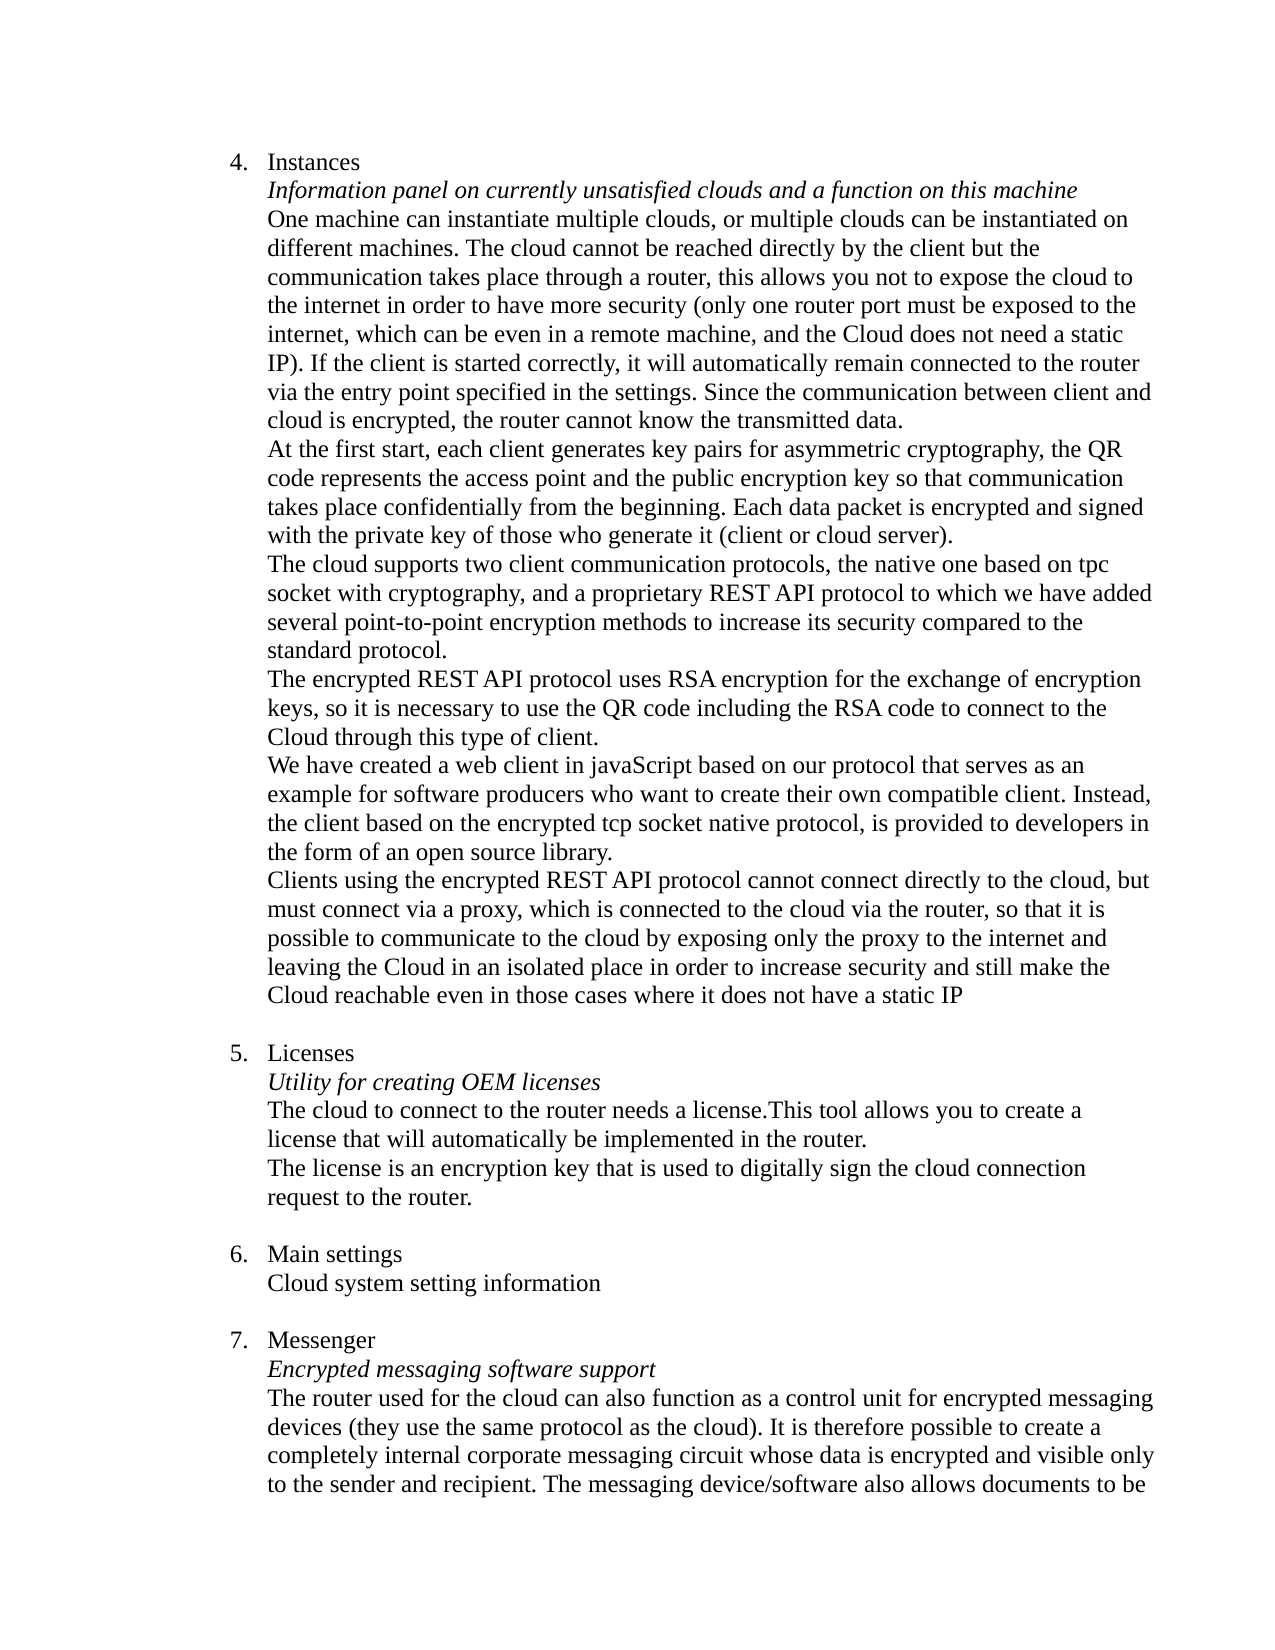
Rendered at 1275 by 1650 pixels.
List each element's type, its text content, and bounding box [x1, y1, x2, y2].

list Clients using the encrypted REST API protocol cannot connect directly to the cloud, but must connect via a proxy, which is connected to the cloud via the router, so that it is possible to communicate to the cloud by exposing only the proxy to the internet and leaving the Cloud in an isolated place in order to increase security and still make the Cloud reachable even in those cases where it does not have a static IP [229, 866, 1157, 1009]
list At the first start, each client generates key pairs for asymmetric cryptography, the QR code represents the access point and the public encryption key so that communication takes place confidentially from the beginning. Each data packet is encrypted and signed with the private key of those who generate it (client or cloud server). [229, 434, 1157, 549]
list Encrypted messaging software support [229, 1354, 1157, 1383]
list The cloud supports two client communication protocols, the native one based on tpc socket with cryptography, and a proprietary REST API protocol to which we have added several point-to-point encryption methods to increase its security compared to the standard protocol. [229, 549, 1157, 664]
list Cloud system setting information [229, 1268, 1157, 1297]
list The encrypted REST API protocol uses RSA encryption for the exchange of encryption keys, so it is necessary to use the QR code including the RSA code to connect to the Cloud through this type of client. [229, 664, 1157, 751]
list Main settings [229, 1239, 1157, 1268]
list Information panel on currently unsatisfied clouds and a function on this machine [229, 176, 1157, 204]
list One machine can instantiate multiple clouds, or multiple clouds can be instantiated on different machines. The cloud cannot be reached directly by the client but the communication takes place through a router, this allows you not to expose the cloud to the internet in order to have more security (only one router port must be exposed to the internet, which can be even in a remote machine, and the Cloud does not need a static IP). If the client is started correctly, it will automatically remain connected to the router via the entry point specified in the settings. Since the communication between client and cloud is encrypted, the router cannot know the transmitted data. [229, 204, 1157, 434]
list Instances [229, 147, 1157, 176]
list We have created a web client in javaScript based on our protocol that serves as an example for software producers who want to create their own compatible client. Instead, the client based on the encrypted tcp socket native protocol, is provided to developers in the form of an open source library. [229, 751, 1157, 866]
list Utility for creating OEM licenses [229, 1067, 1157, 1096]
list Messenger [229, 1326, 1157, 1354]
list Licenses [229, 1038, 1157, 1067]
list The license is an encryption key that is used to digitally sign the cloud connection request to the router. [229, 1153, 1157, 1211]
list The router used for the cloud can also function as a control unit for encrypted messaging devices (they use the same protocol as the cloud). It is therefore possible to create a completely internal corporate messaging circuit whose data is encrypted and visible only to the sender and recipient. The messaging device/software also allows documents to be [229, 1383, 1157, 1498]
list The cloud to connect to the router needs a license.This tool allows you to create a license that will automatically be implemented in the router. [229, 1096, 1157, 1153]
